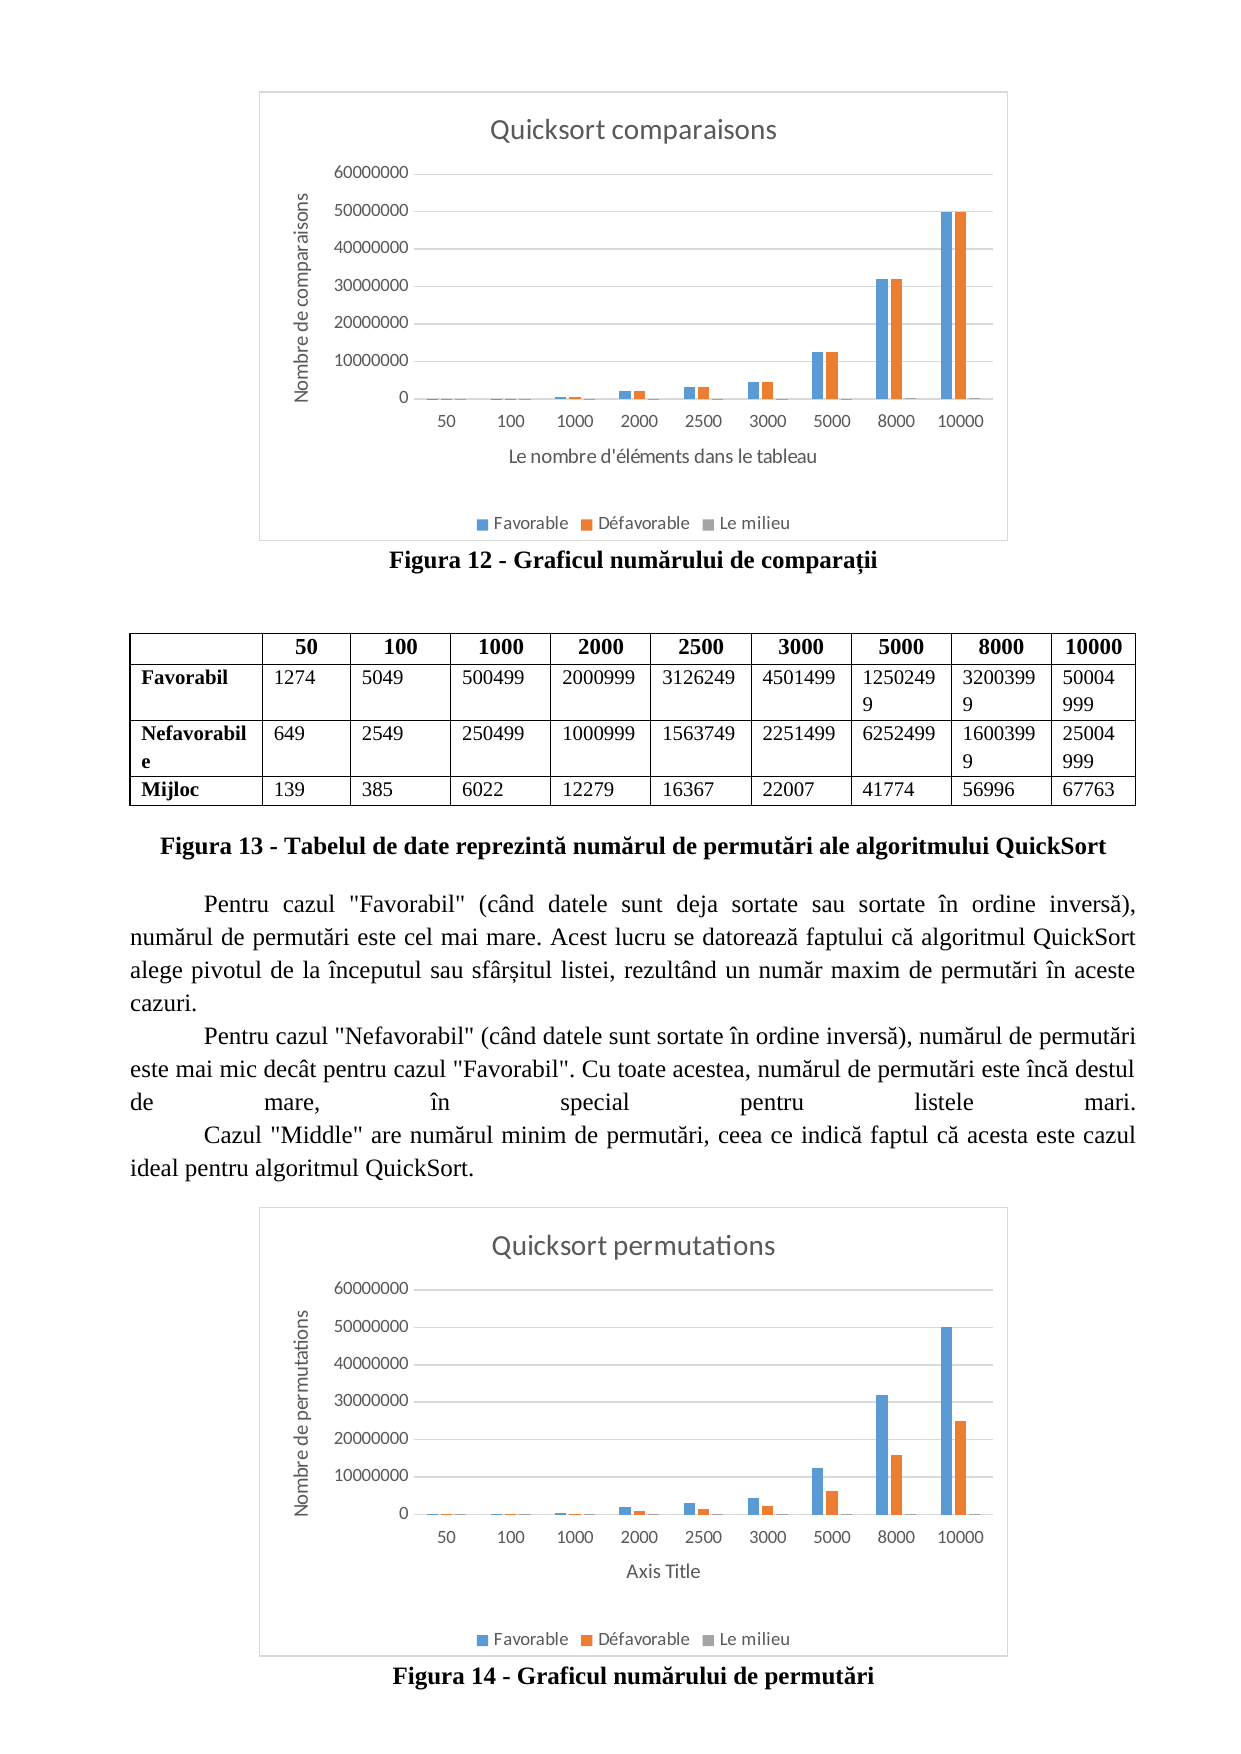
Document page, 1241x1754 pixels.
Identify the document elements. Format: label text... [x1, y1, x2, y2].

table_header 10000 [1052, 634, 1135, 664]
table_cell 16367 [651, 777, 751, 805]
table_cell 1563749 [651, 721, 751, 776]
table_header 3000 [752, 634, 851, 664]
table_cell 25004999 [1052, 721, 1135, 776]
table_cell 500499 [451, 665, 550, 720]
table_cell Nefavorabile [131, 721, 262, 776]
table_cell 32003999 [952, 665, 1051, 720]
table_header 2500 [651, 634, 751, 664]
table_cell 67763 [1052, 777, 1135, 805]
table_cell 41774 [852, 777, 951, 805]
table_cell 2549 [351, 721, 450, 776]
text Figura 14 - Graficul numărului de permutări [130, 1661, 1137, 1690]
text Figura 12 - Graficul numărului de comparații [130, 59, 1137, 574]
table_cell Mijloc [131, 777, 262, 805]
table_cell 250499 [451, 721, 550, 776]
table_cell 22007 [752, 777, 851, 805]
table_cell 2251499 [752, 721, 851, 776]
table_cell 5049 [351, 665, 450, 720]
table_cell 4501499 [752, 665, 851, 720]
table_header 50 [263, 634, 350, 664]
table_cell 649 [263, 721, 350, 776]
table_header 2000 [551, 634, 650, 664]
table_cell 3126249 [651, 665, 751, 720]
table_cell 50004999 [1052, 665, 1135, 720]
table_cell 56996 [952, 777, 1051, 805]
table_cell 385 [351, 777, 450, 805]
table_cell 12502499 [852, 665, 951, 720]
table_cell Favorabil [131, 665, 262, 720]
table_cell 6022 [451, 777, 550, 805]
table_header 1000 [451, 634, 550, 664]
table_header 100 [351, 634, 450, 664]
table_header 8000 [952, 634, 1051, 664]
table_cell 139 [263, 777, 350, 805]
table_cell 1000999 [551, 721, 650, 776]
table_header [131, 634, 262, 664]
table_header 5000 [852, 634, 951, 664]
table_cell 16003999 [952, 721, 1051, 776]
table_cell 2000999 [551, 665, 650, 720]
text Pentru cazul "Favorabil" (când datele sunt deja sortate sau sortate în ordine inversă), numărul de permutări este cel mai mare. Acest lucru se datorează faptului că algoritmul QuickSort alege pivotul de la începutul sau sfârșitul listei, rezultând un număr maxim de permutări în aceste cazuri. [130, 889, 1137, 1017]
text Pentru cazul "Nefavorabil" (când datele sunt sortate în ordine inversă), numărul de permutări este mai mic decât pentru cazul "Favorabil". Cu toate acestea, numărul de permutări este încă destul de mare, în special pentru listele mari. Cazul "Middle" are numărul minim de permutări, ceea ce indică faptul că acesta este cazul ideal pentru algoritmul QuickSort. [130, 1021, 1137, 1182]
table_cell 12279 [551, 777, 650, 805]
table_cell 6252499 [852, 721, 951, 776]
table_cell 1274 [263, 665, 350, 720]
text Figura 13 - Tabelul de date reprezintă numărul de permutări ale algoritmului QuickSort [130, 831, 1137, 859]
